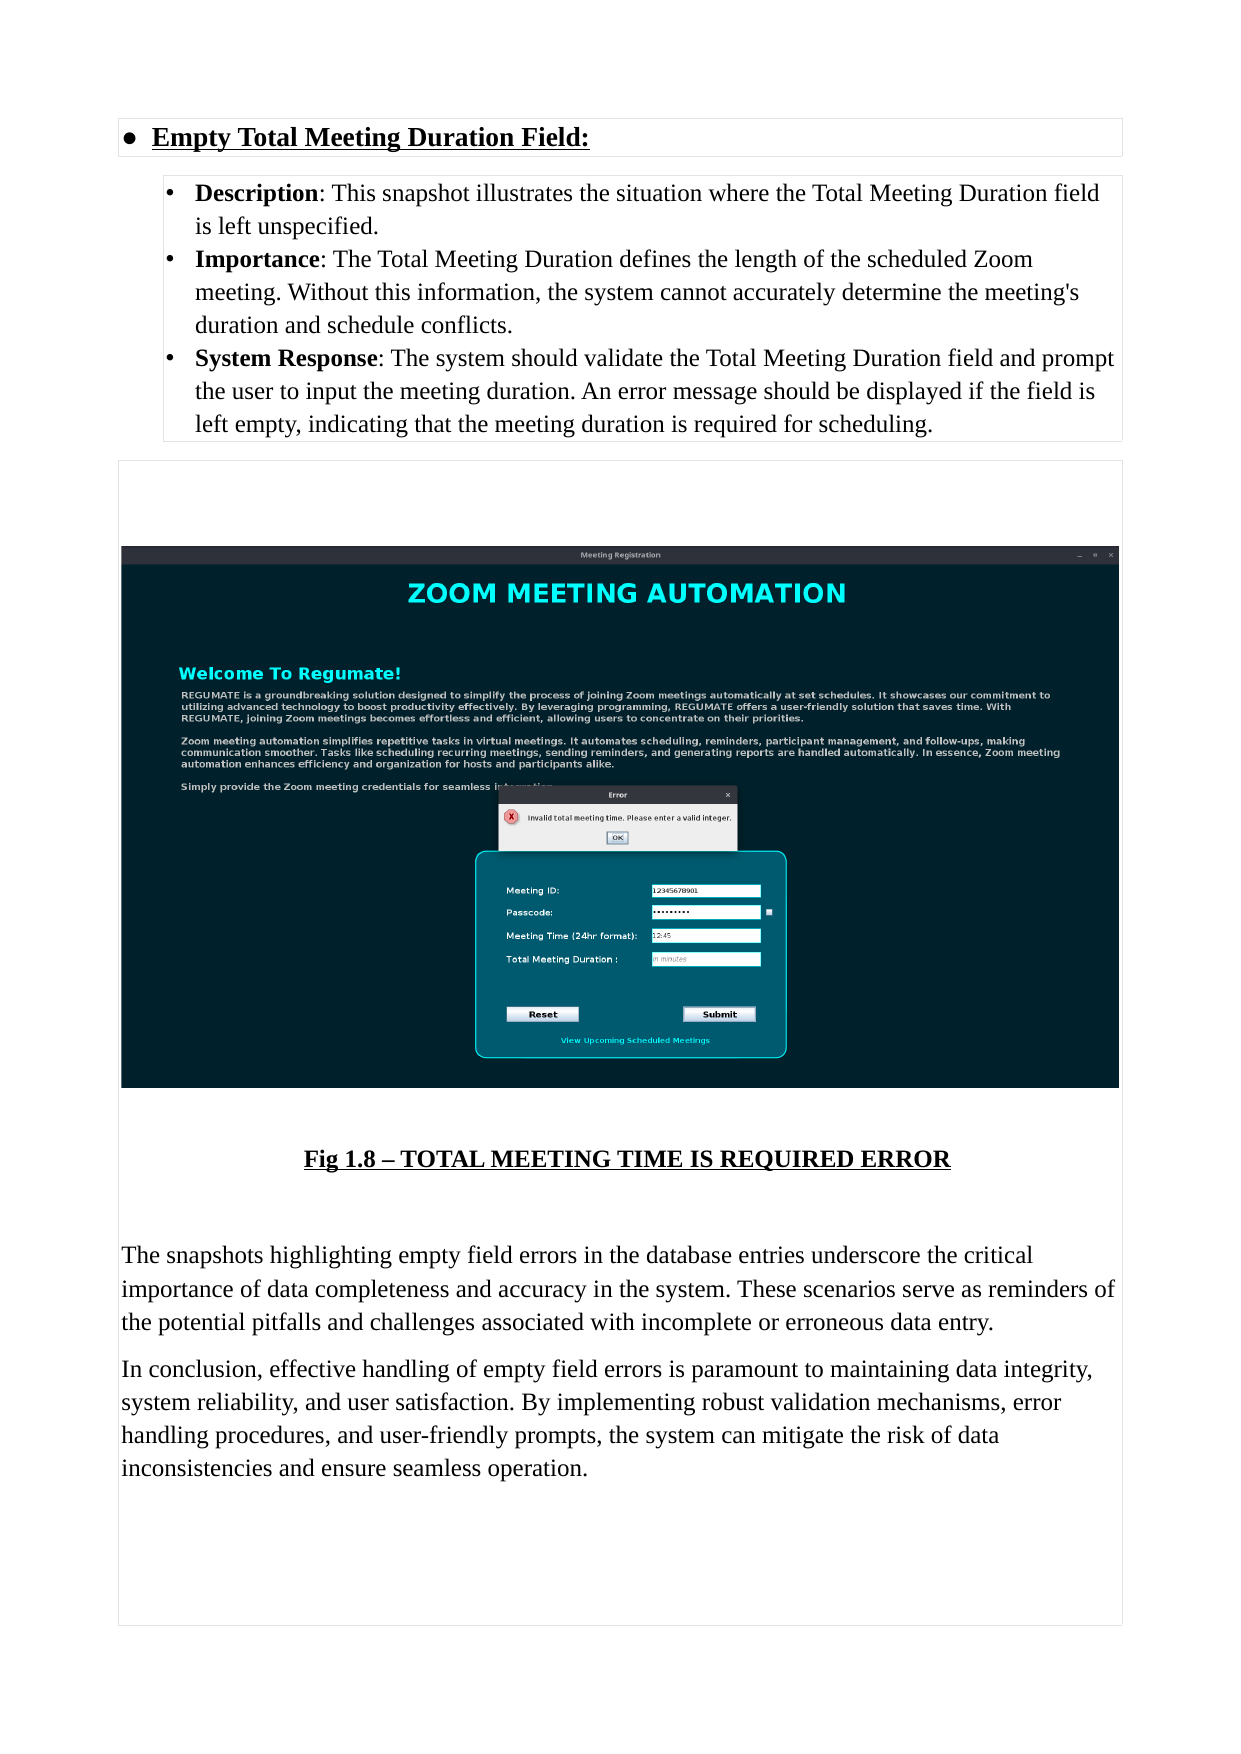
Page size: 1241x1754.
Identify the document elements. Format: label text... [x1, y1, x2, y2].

subtitle System Response: The system should validate the Total Meeting Duration field and prompt the user to input the meeting duration. An error message should be displayed if the field is left empty, indicating that the meeting duration is required for scheduling. [164, 340, 1122, 441]
subtitle In conclusion, effective handling of empty field errors is paramount to maintaining data integrity, system reliability, and user satisfaction. By implementing robust validation mechanisms, error handling procedures, and user-friendly prompts, the system can mitigate the risk of data inconsistencies and ensure seamless operation. [119, 1351, 1122, 1482]
subtitle The snapshots highlighting empty field errors in the database entries underscore the critical importance of data completeness and accuracy in the system. These scenarios serve as reminders of the potential pitfalls and challenges associated with incomplete or erroneous data entry. [119, 1238, 1122, 1335]
subtitle Importance: The Total Meeting Duration defines the length of the scheduled Zoom meeting. Without this information, the system cannot accurately determine the meeting's duration and schedule conflicts. [164, 241, 1122, 339]
subtitle Description: This snapshot illustrates the situation where the Total Meeting Duration field is left unspecified. [164, 176, 1122, 240]
subtitle Fig 1.8 – TOTAL MEETING TIME IS REQUIRED ERROR [119, 1137, 1122, 1173]
picture [121, 546, 1119, 1088]
subtitle ● Empty Total Meeting Duration Field: [119, 119, 1122, 156]
